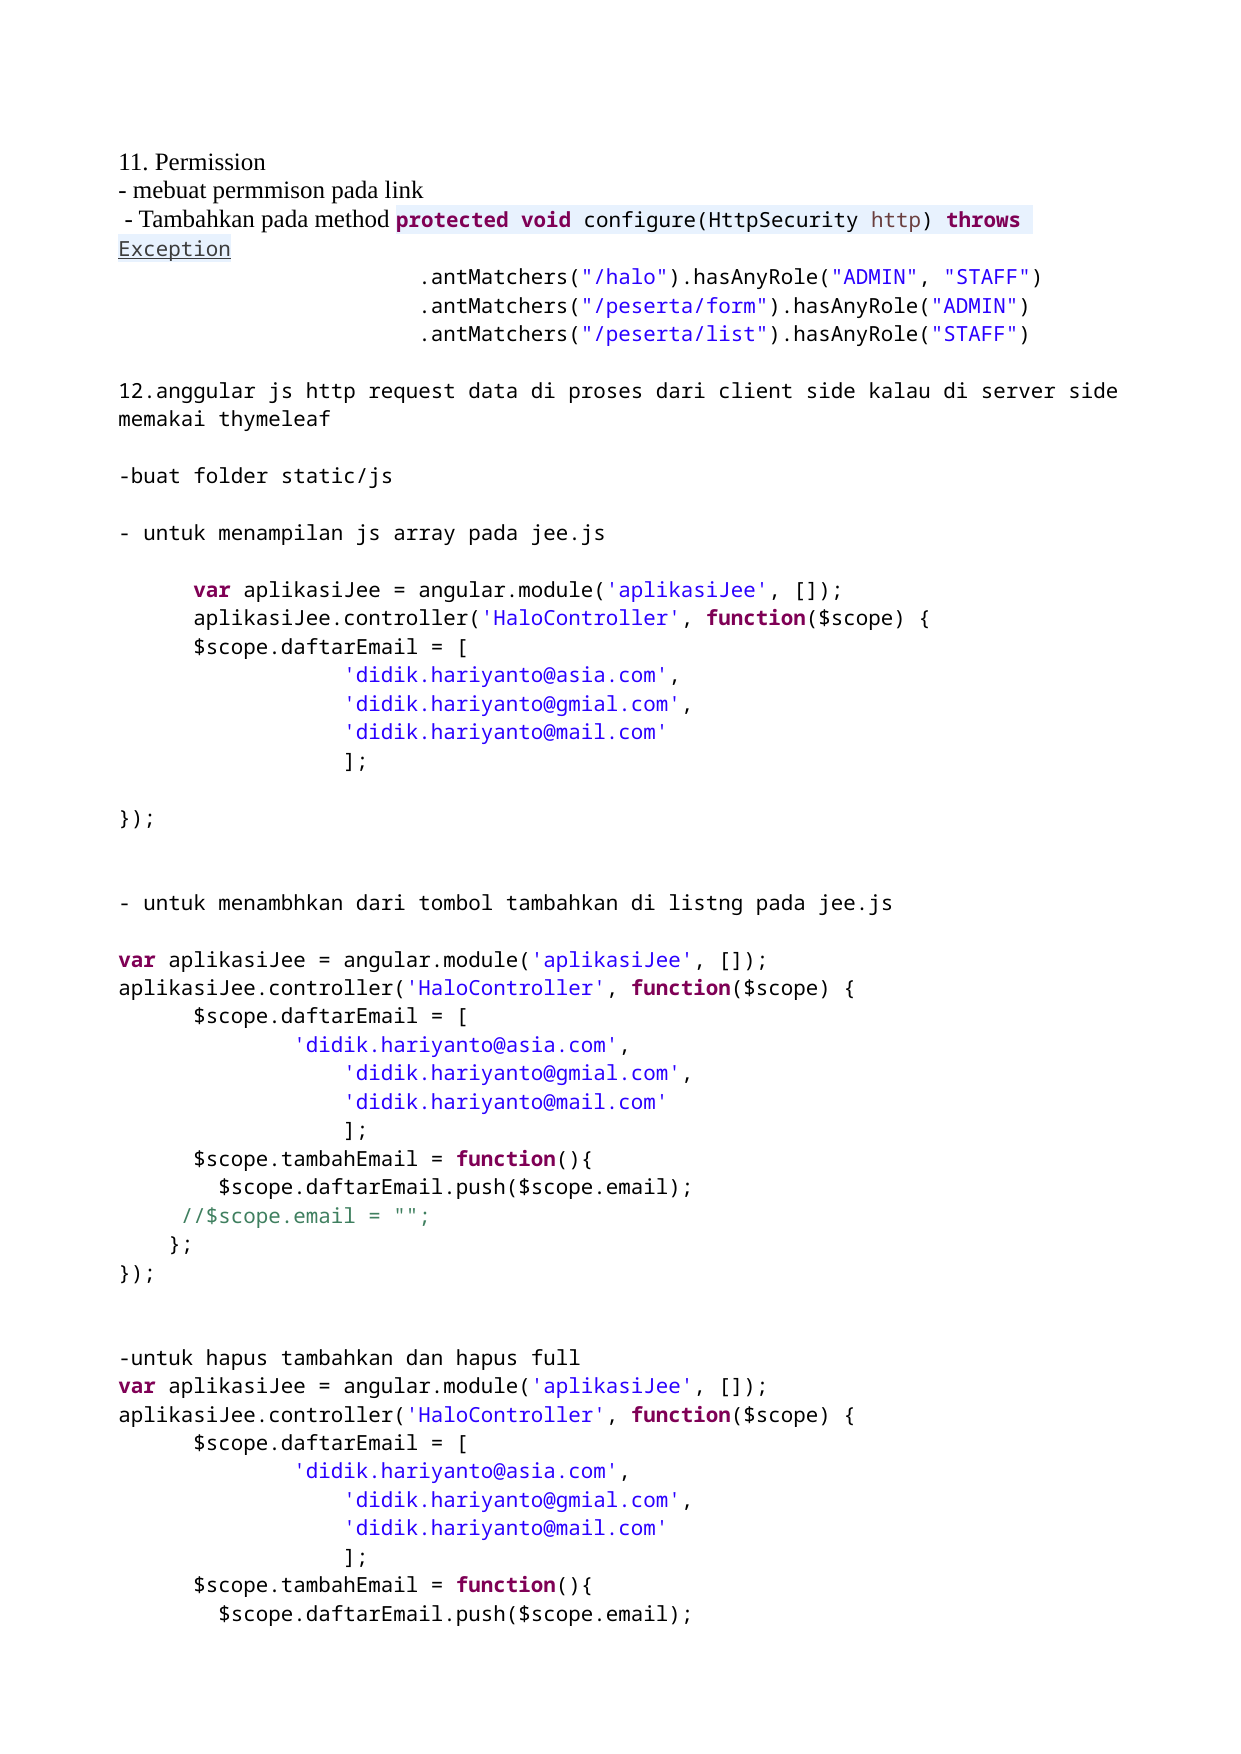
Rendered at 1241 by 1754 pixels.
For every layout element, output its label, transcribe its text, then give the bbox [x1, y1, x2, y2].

text - untuk menampilan js array pada jee.js [118, 518, 1122, 547]
text var aplikasiJee = angular.module('aplikasiJee', []); [118, 1371, 1122, 1400]
text -buat folder static/js [118, 461, 1122, 490]
text $scope.daftarEmail.push($scope.email); [118, 1599, 1122, 1627]
text 'didik.hariyanto@asia.com', [118, 1030, 1122, 1058]
text aplikasiJee.controller('HaloController', function($scope) { [118, 1400, 1122, 1428]
text aplikasiJee.controller('HaloController', function($scope) { [118, 603, 1122, 632]
text aplikasiJee.controller('HaloController', function($scope) { [118, 973, 1122, 1002]
text $scope.tambahEmail = function(){ [118, 1570, 1122, 1599]
text 'didik.hariyanto@asia.com', [118, 660, 1122, 689]
text $scope.daftarEmail.push($scope.email); [118, 1172, 1122, 1201]
text ]; [118, 746, 1122, 774]
text }); [118, 803, 1122, 831]
text $scope.daftarEmail = [ [118, 632, 1122, 660]
text //$scope.email = ""; [118, 1201, 1122, 1229]
text 12.anggular js http request data di proses dari client side kalau di server side memakai thymeleaf [118, 376, 1122, 433]
text 'didik.hariyanto@mail.com' [118, 717, 1122, 746]
text 'didik.hariyanto@gmial.com', [118, 1058, 1122, 1087]
text $scope.daftarEmail = [ [118, 1002, 1122, 1030]
text 'didik.hariyanto@mail.com' [118, 1513, 1122, 1542]
text $scope.daftarEmail = [ [118, 1428, 1122, 1457]
text ]; [118, 1115, 1122, 1144]
text }; [118, 1229, 1122, 1258]
text .antMatchers("/peserta/form").hasAnyRole("ADMIN") [118, 291, 1122, 319]
text 'didik.hariyanto@mail.com' [118, 1087, 1122, 1115]
text var aplikasiJee = angular.module('aplikasiJee', []); [118, 945, 1122, 973]
text var aplikasiJee = angular.module('aplikasiJee', []); [118, 575, 1122, 603]
text - mebuat permmison pada link - Tambahkan pada method protected void configure(HttpSecurity http) throws Exception [118, 176, 1122, 262]
text 'didik.hariyanto@gmial.com', [118, 1485, 1122, 1513]
text 'didik.hariyanto@asia.com', [118, 1457, 1122, 1485]
text .antMatchers("/halo").hasAnyRole("ADMIN", "STAFF") [118, 262, 1122, 291]
text $scope.tambahEmail = function(){ [118, 1144, 1122, 1172]
text }); [118, 1258, 1122, 1286]
text .antMatchers("/peserta/list").hasAnyRole("STAFF") [118, 319, 1122, 348]
text 'didik.hariyanto@gmial.com', [118, 689, 1122, 717]
text - untuk menambhkan dari tombol tambahkan di listng pada jee.js [118, 888, 1122, 916]
text 11. Permission [118, 147, 1122, 176]
text ]; [118, 1542, 1122, 1570]
text -untuk hapus tambahkan dan hapus full [118, 1343, 1122, 1371]
